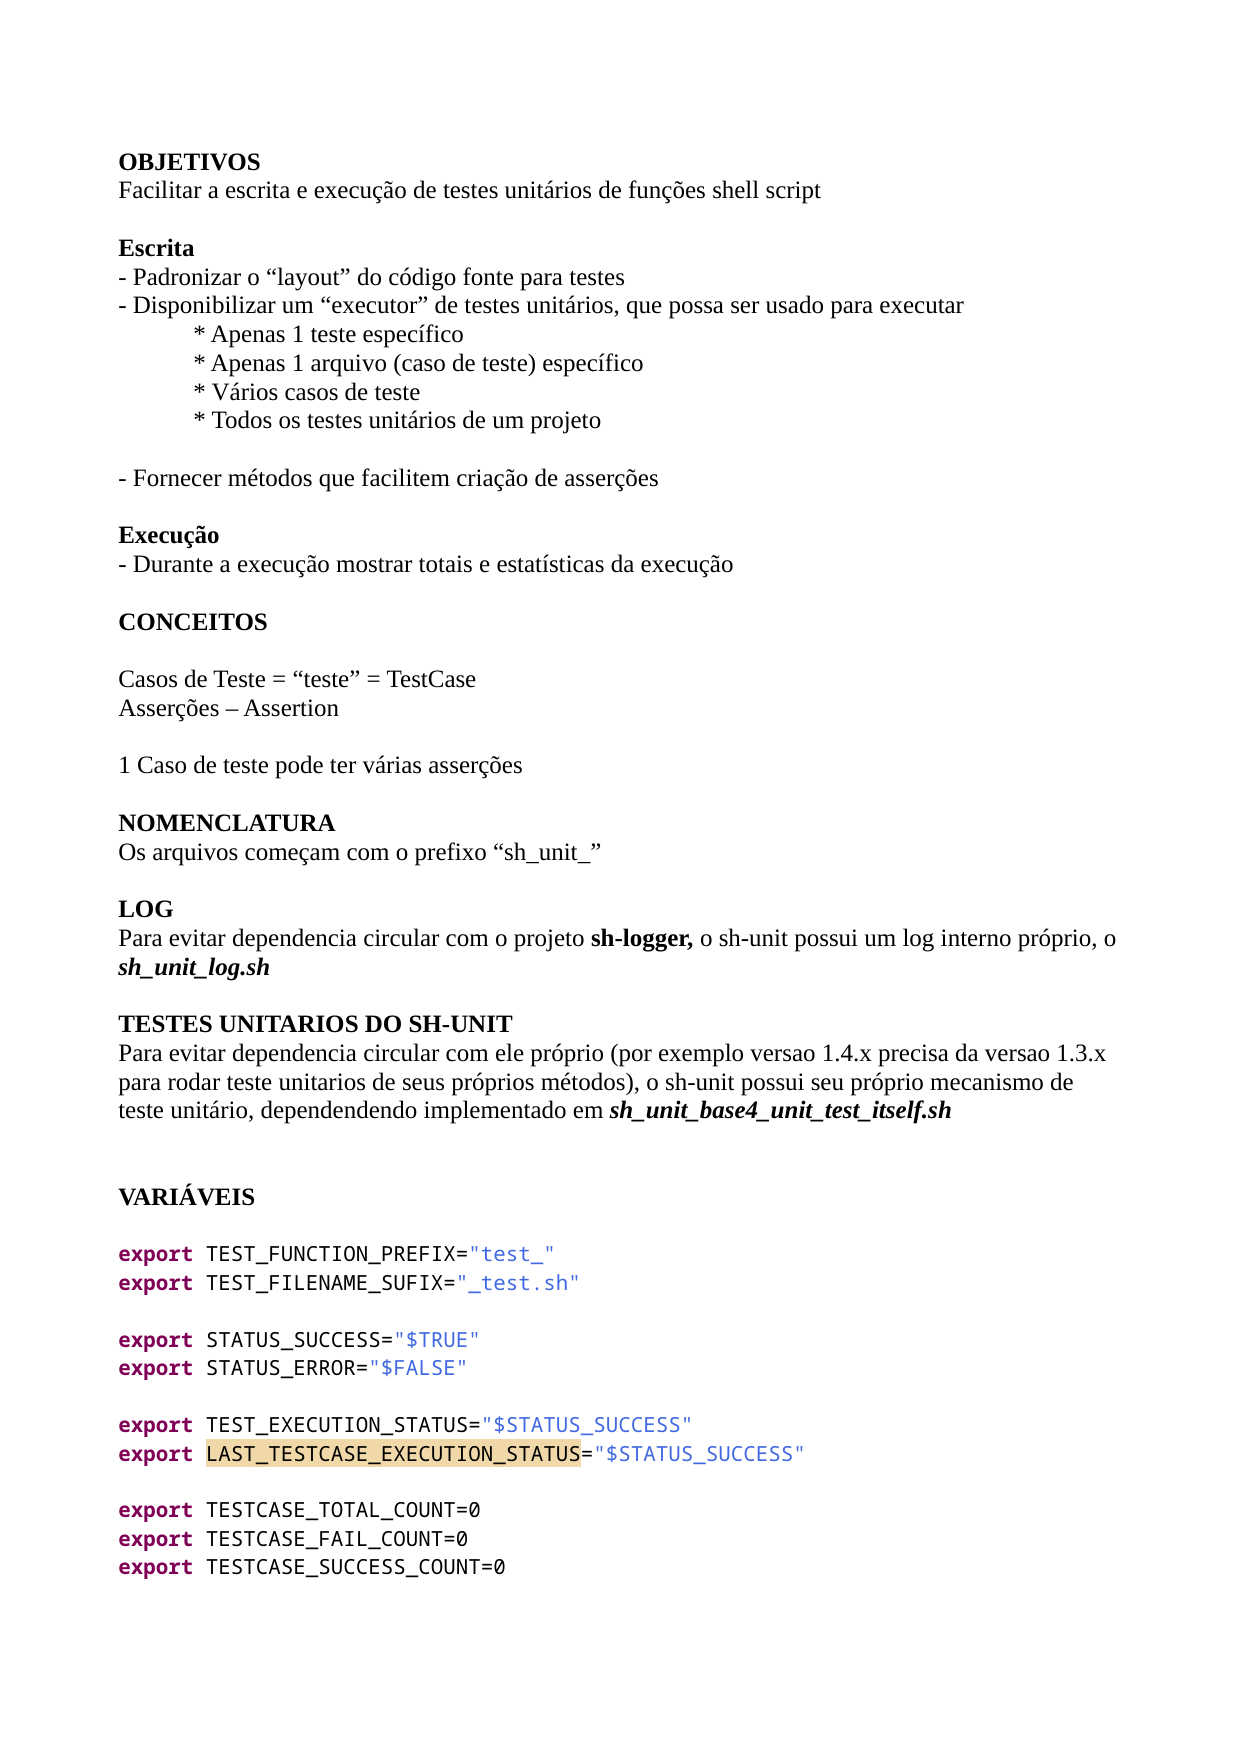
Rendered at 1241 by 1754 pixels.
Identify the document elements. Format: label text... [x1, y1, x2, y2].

text export TEST_EXECUTION_STATUS="$STATUS_SUCCESS" [118, 1410, 1122, 1439]
text OBJETIVOS [118, 147, 1122, 176]
text export TEST_FILENAME_SUFIX="_test.sh" [118, 1268, 1122, 1296]
text Facilitar a escrita e execução de testes unitários de funções shell script [118, 176, 1122, 204]
text Execução [118, 521, 1122, 549]
text export STATUS_ERROR="$FALSE" [118, 1353, 1122, 1382]
text - Disponibilizar um “executor” de testes unitários, que possa ser usado para executar [118, 291, 1122, 319]
text NOMENCLATURA [118, 808, 1122, 837]
text export TEST_FUNCTION_PREFIX="test_" [118, 1239, 1122, 1268]
text export TESTCASE_SUCCESS_COUNT=0 [118, 1552, 1122, 1581]
text export LAST_TESTCASE_EXECUTION_STATUS="$STATUS_SUCCESS" [118, 1439, 1122, 1467]
text Os arquivos começam com o prefixo “sh_unit_” [118, 837, 1122, 866]
text VARIÁVEIS [118, 1182, 1122, 1211]
text Asserções – Assertion [118, 693, 1122, 722]
text Para evitar dependencia circular com ele próprio (por exemplo versao 1.4.x precisa da versao 1.3.x para rodar teste unitarios de seus próprios métodos), o sh-unit possui seu próprio mecanismo de teste unitário, dependendendo implementado em sh_unit_base4_unit_test_itself.sh [118, 1038, 1122, 1124]
text 1 Caso de teste pode ter várias asserções [118, 751, 1122, 779]
text Escrita [118, 233, 1122, 262]
text CONCEITOS [118, 607, 1122, 636]
text export STATUS_SUCCESS="$TRUE" [118, 1325, 1122, 1353]
text Casos de Teste = “teste” = TestCase [118, 664, 1122, 693]
text * Apenas 1 arquivo (caso de teste) específico [193, 348, 1122, 377]
text TESTES UNITARIOS DO SH-UNIT [118, 1009, 1122, 1038]
text export TESTCASE_TOTAL_COUNT=0 [118, 1496, 1122, 1524]
text LOG [118, 894, 1122, 923]
text Para evitar dependencia circular com o projeto sh-logger, o sh-unit possui um log interno próprio, o sh_unit_log.sh [118, 923, 1122, 981]
text * Vários casos de teste [193, 377, 1122, 406]
text - Durante a execução mostrar totais e estatísticas da execução [118, 549, 1122, 578]
text - Padronizar o “layout” do código fonte para testes [118, 262, 1122, 291]
text * Todos os testes unitários de um projeto [193, 406, 1122, 434]
text * Apenas 1 teste específico [193, 319, 1122, 348]
text - Fornecer métodos que facilitem criação de asserções [118, 463, 1122, 492]
text export TESTCASE_FAIL_COUNT=0 [118, 1524, 1122, 1552]
